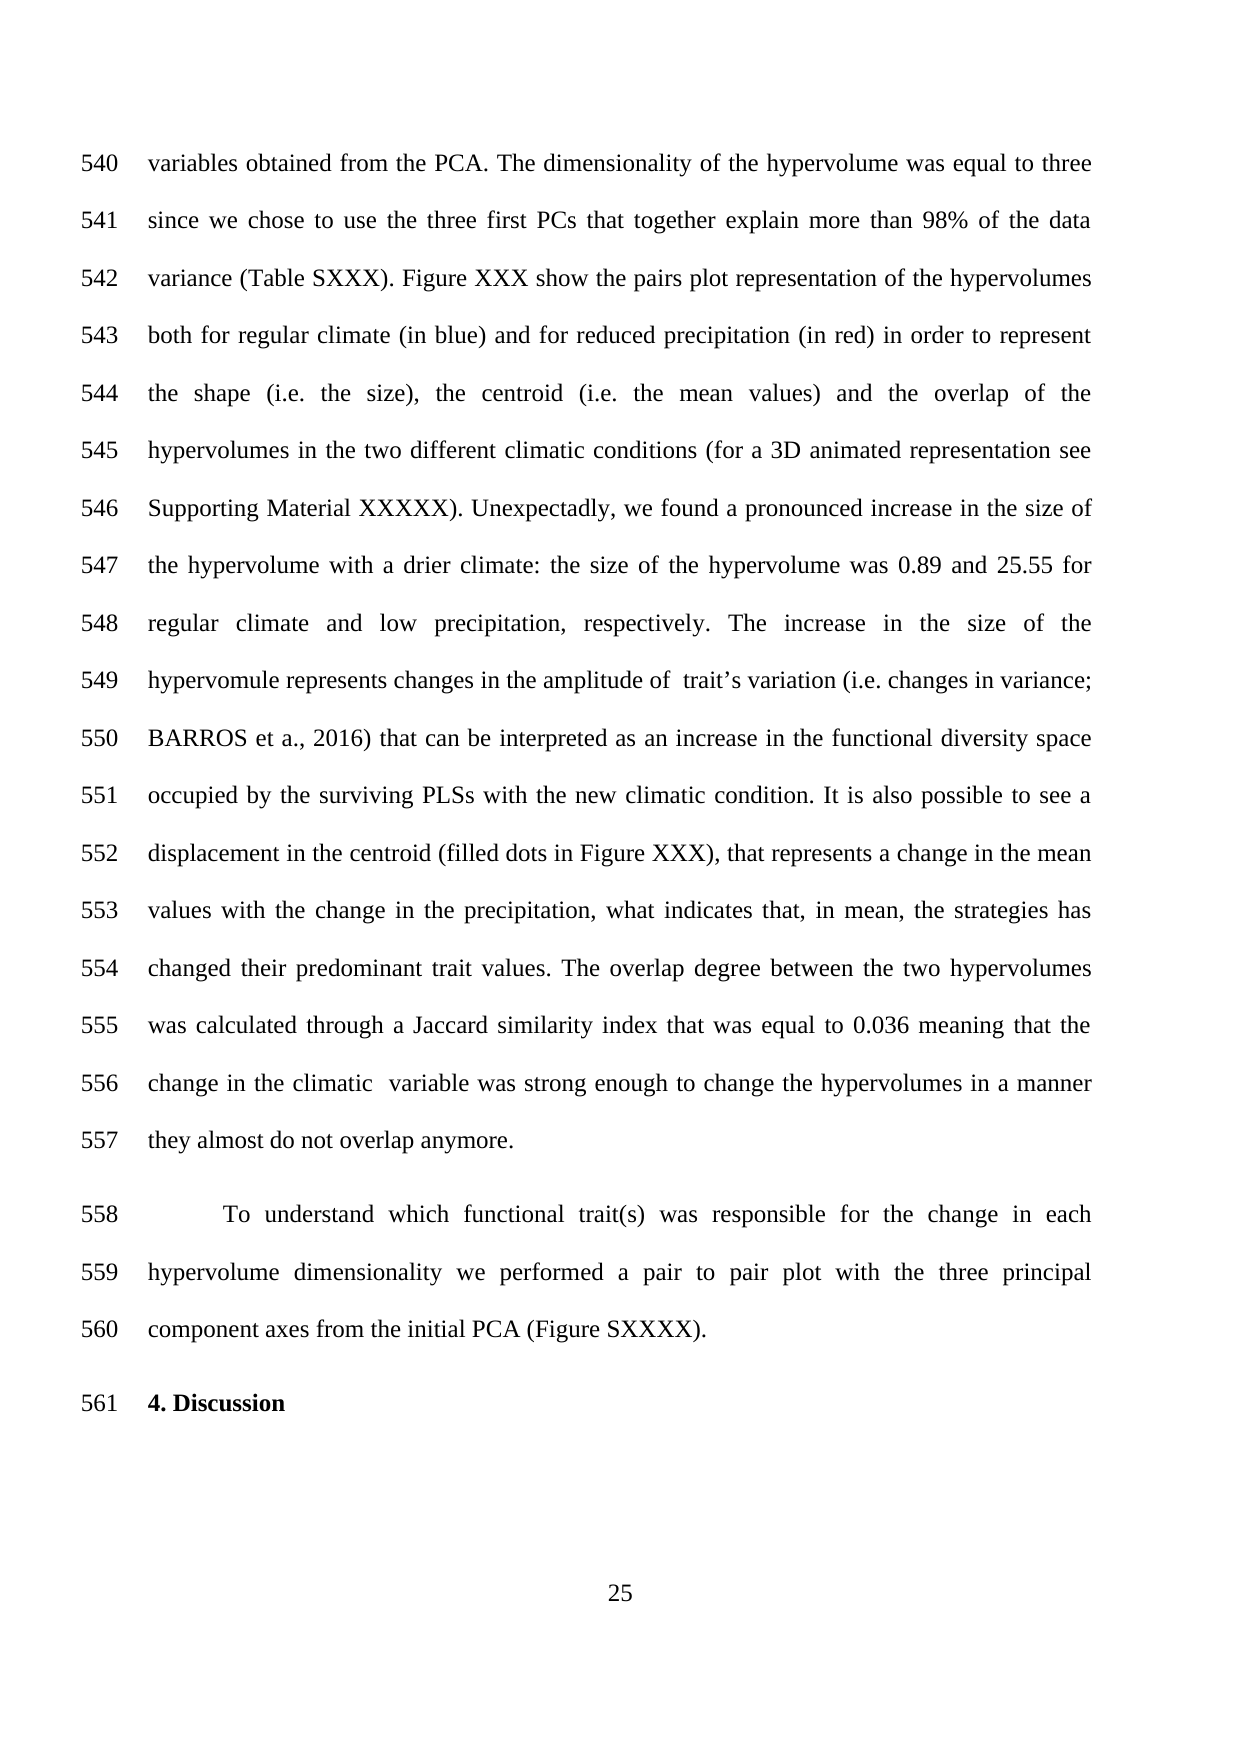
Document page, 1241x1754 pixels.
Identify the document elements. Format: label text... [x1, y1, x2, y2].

text 4. Discussion [148, 1388, 1093, 1417]
text variables obtained from the PCA. The dimensionality of the hypervolume was equal to three since we chose to use the three first PCs that together explain more than 98% of the data variance (Table SXXX). Figure XXX show the pairs plot representation of the hypervolumes both for regular climate (in blue) and for reduced precipitation (in red) in order to represent the shape (i.e. the size), the centroid (i.e. the mean values) and the overlap of the hypervolumes in the two different climatic conditions (for a 3D animated representation see Supporting Material XXXXX). Unexpectadly, we found a pronounced increase in the size of the hypervolume with a drier climate: the size of the hypervolume was 0.89 and 25.55 for regular climate and low precipitation, respectively. The increase in the size of the hypervomule represents changes in the amplitude of trait’s variation (i.e. changes in variance; BARROS et a., 2016) that can be interpreted as an increase in the functional diversity space occupied by the surviving PLSs with the new climatic condition. It is also possible to see a displacement in the centroid (filled dots in Figure XXX), that represents a change in the mean values with the change in the precipitation, what indicates that, in mean, the strategies has changed their predominant trait values. The overlap degree between the two hypervolumes was calculated through a Jaccard similarity index that was equal to 0.036 meaning that the change in the climatic variable was strong enough to change the hypervolumes in a manner they almost do not overlap anymore. [148, 148, 1093, 1154]
text To understand which functional trait(s) was responsible for the change in each hypervolume dimensionality we performed a pair to pair plot with the three principal component axes from the initial PCA (Figure SXXXX). [148, 1199, 1093, 1343]
